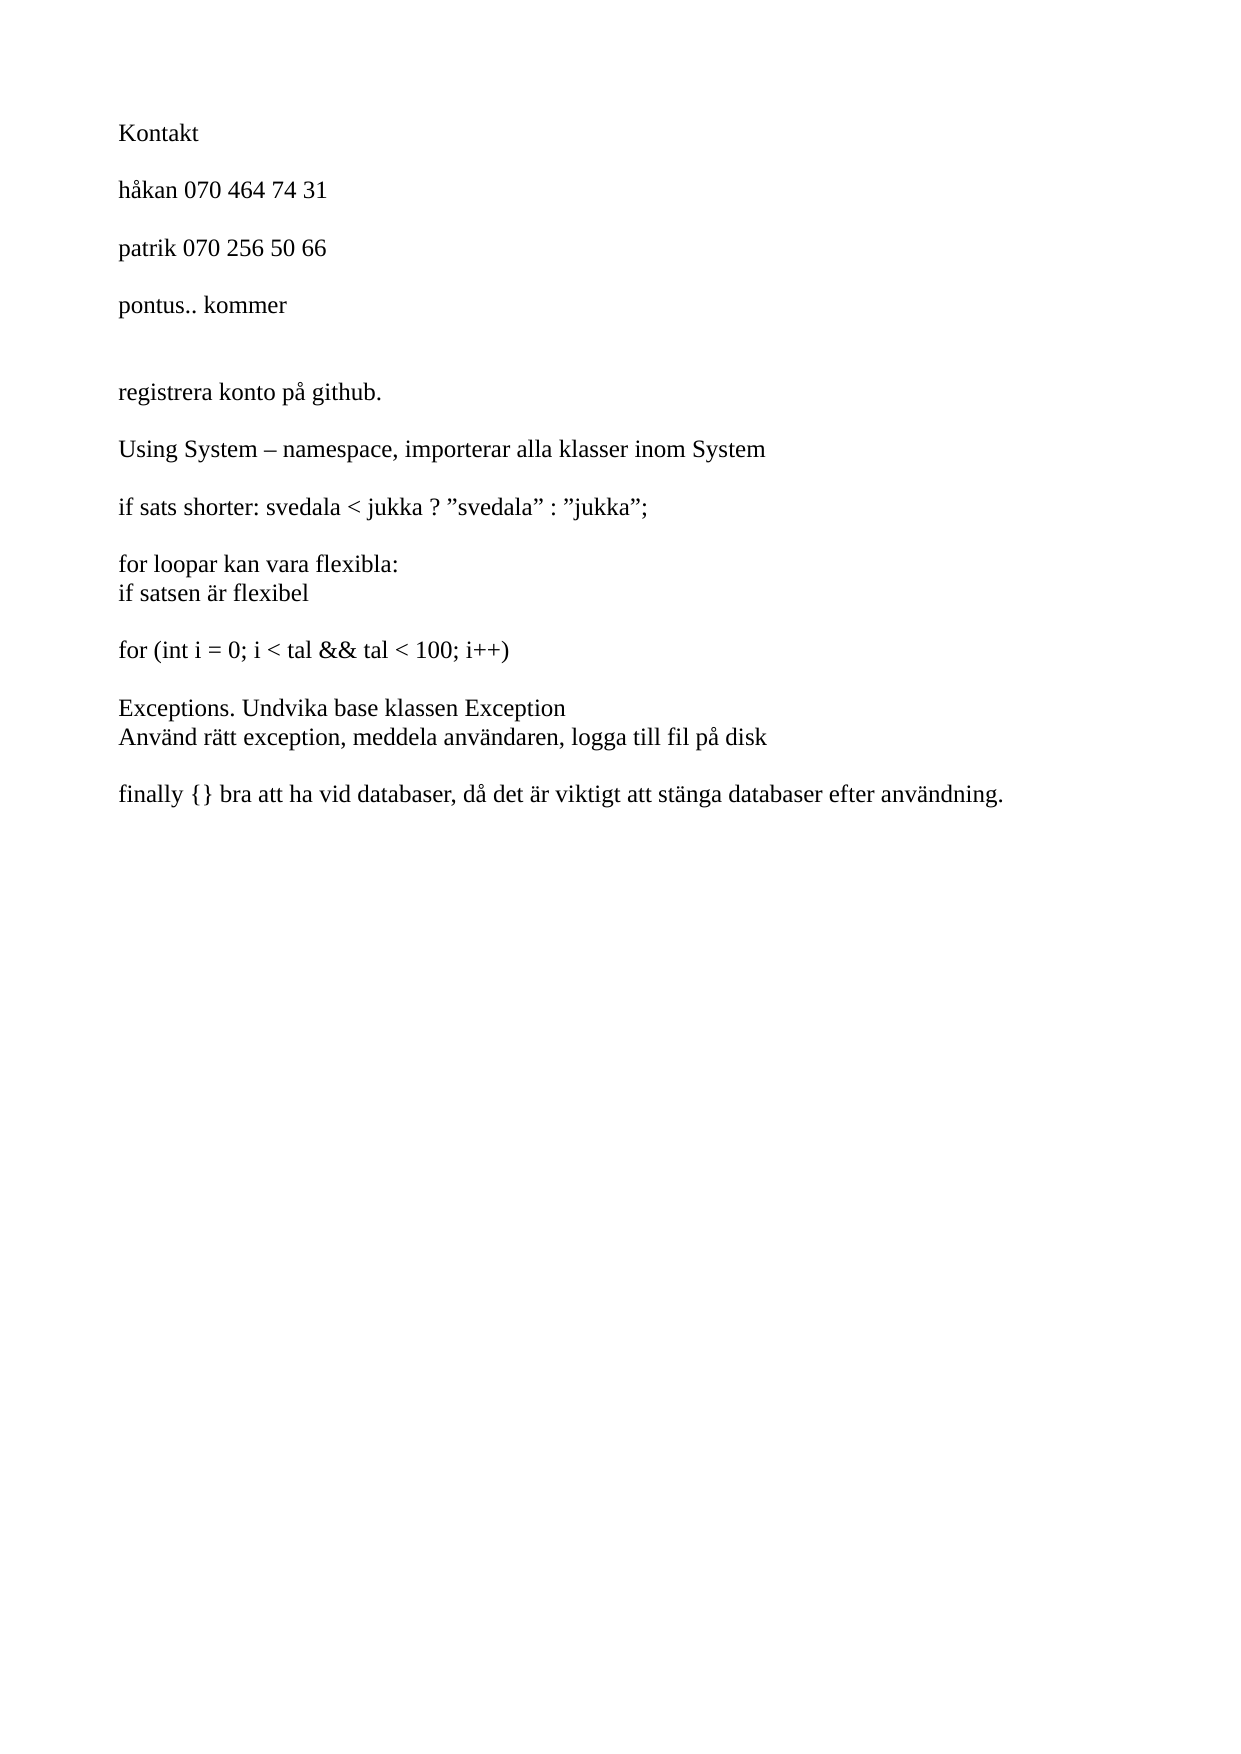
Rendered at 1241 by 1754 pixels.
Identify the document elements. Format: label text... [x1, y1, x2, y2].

text patrik 070 256 50 66 [118, 233, 1122, 262]
text Exceptions. Undvika base klassen Exception [118, 693, 1122, 722]
text if satsen är flexibel [118, 578, 1122, 607]
text for (int i = 0; i < tal && tal < 100; i++) [118, 636, 1122, 664]
text registrera konto på github. [118, 377, 1122, 406]
text finally {} bra att ha vid databaser, då det är viktigt att stänga databaser efter användning. [118, 779, 1122, 808]
text for loopar kan vara flexibla: [118, 549, 1122, 578]
text Using System – namespace, importerar alla klasser inom System [118, 434, 1122, 463]
text if sats shorter: svedala < jukka ? ”svedala” : ”jukka”; [118, 492, 1122, 521]
text Använd rätt exception, meddela användaren, logga till fil på disk [118, 722, 1122, 751]
text Kontakt [118, 118, 1122, 147]
text pontus.. kommer [118, 291, 1122, 319]
text håkan 070 464 74 31 [118, 176, 1122, 204]
